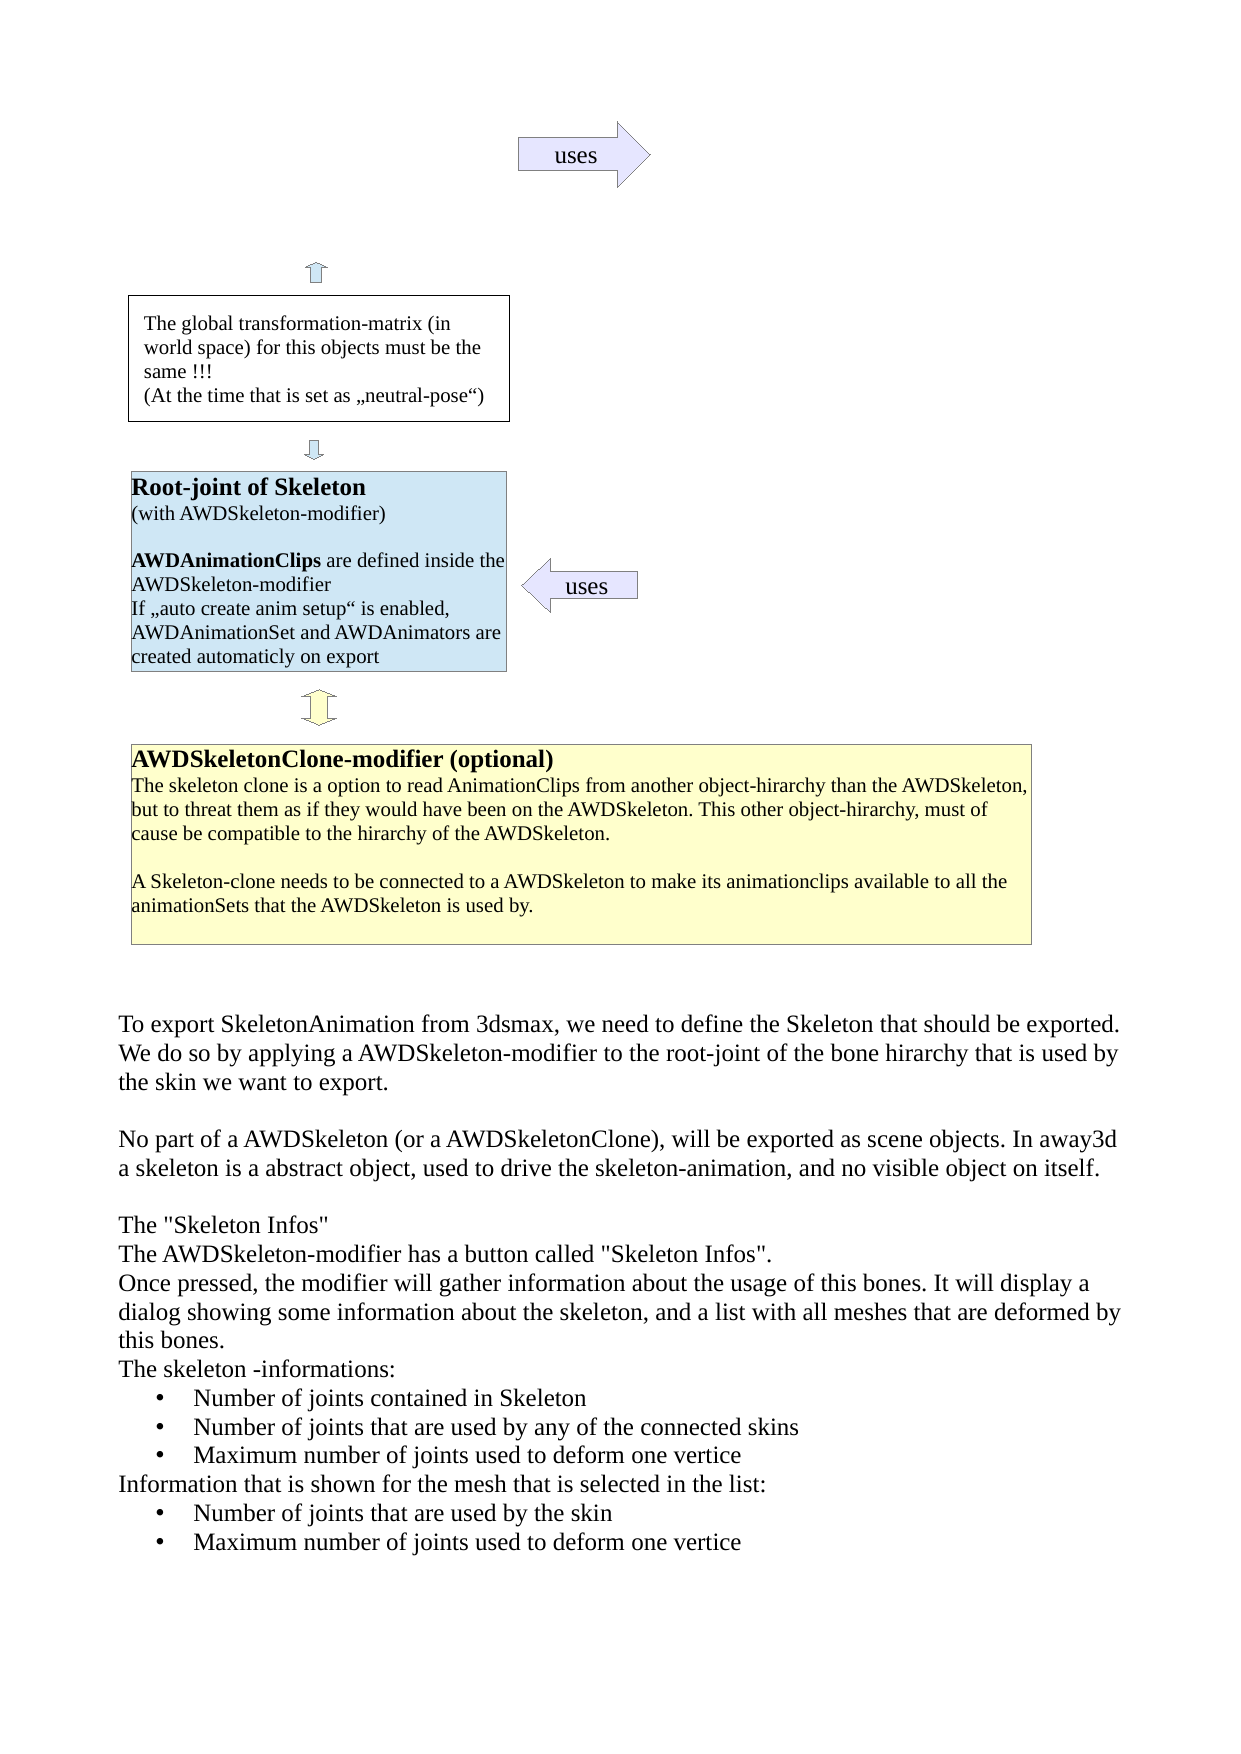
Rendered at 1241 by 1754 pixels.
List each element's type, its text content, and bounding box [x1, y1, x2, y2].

text Once pressed, the modifier will gather information about the usage of this bones. It will display a dialog showing some information about the skeleton, and a list with all meshes that are deformed by this bones. [118, 1268, 1122, 1354]
text We do so by applying a AWDSkeleton-modifier to the root-joint of the bone hirarchy that is used by the skin we want to export. [118, 1038, 1122, 1096]
list Number of joints contained in Skeleton [156, 1383, 1122, 1412]
text To export SkeletonAnimation from 3dsmax, we need to define the Skeleton that should be exported. [118, 1009, 1122, 1038]
list Number of joints that are used by any of the connected skins [156, 1412, 1122, 1441]
text No part of a AWDSkeleton (or a AWDSkeletonClone), will be exported as scene objects. In away3d a skeleton is a abstract object, used to drive the skeleton-animation, and no visible object on itself. [118, 1124, 1122, 1182]
list Number of joints that are used by the skin [156, 1498, 1122, 1527]
text The skeleton -informations: [118, 1354, 1122, 1383]
text The "Skeleton Infos" [118, 1211, 1122, 1239]
list Maximum number of joints used to deform one vertice [156, 1441, 1122, 1469]
text Information that is shown for the mesh that is selected in the list: [118, 1469, 1122, 1498]
text The AWDSkeleton-modifier has a button called "Skeleton Infos". [118, 1239, 1122, 1268]
list Maximum number of joints used to deform one vertice [156, 1527, 1122, 1556]
